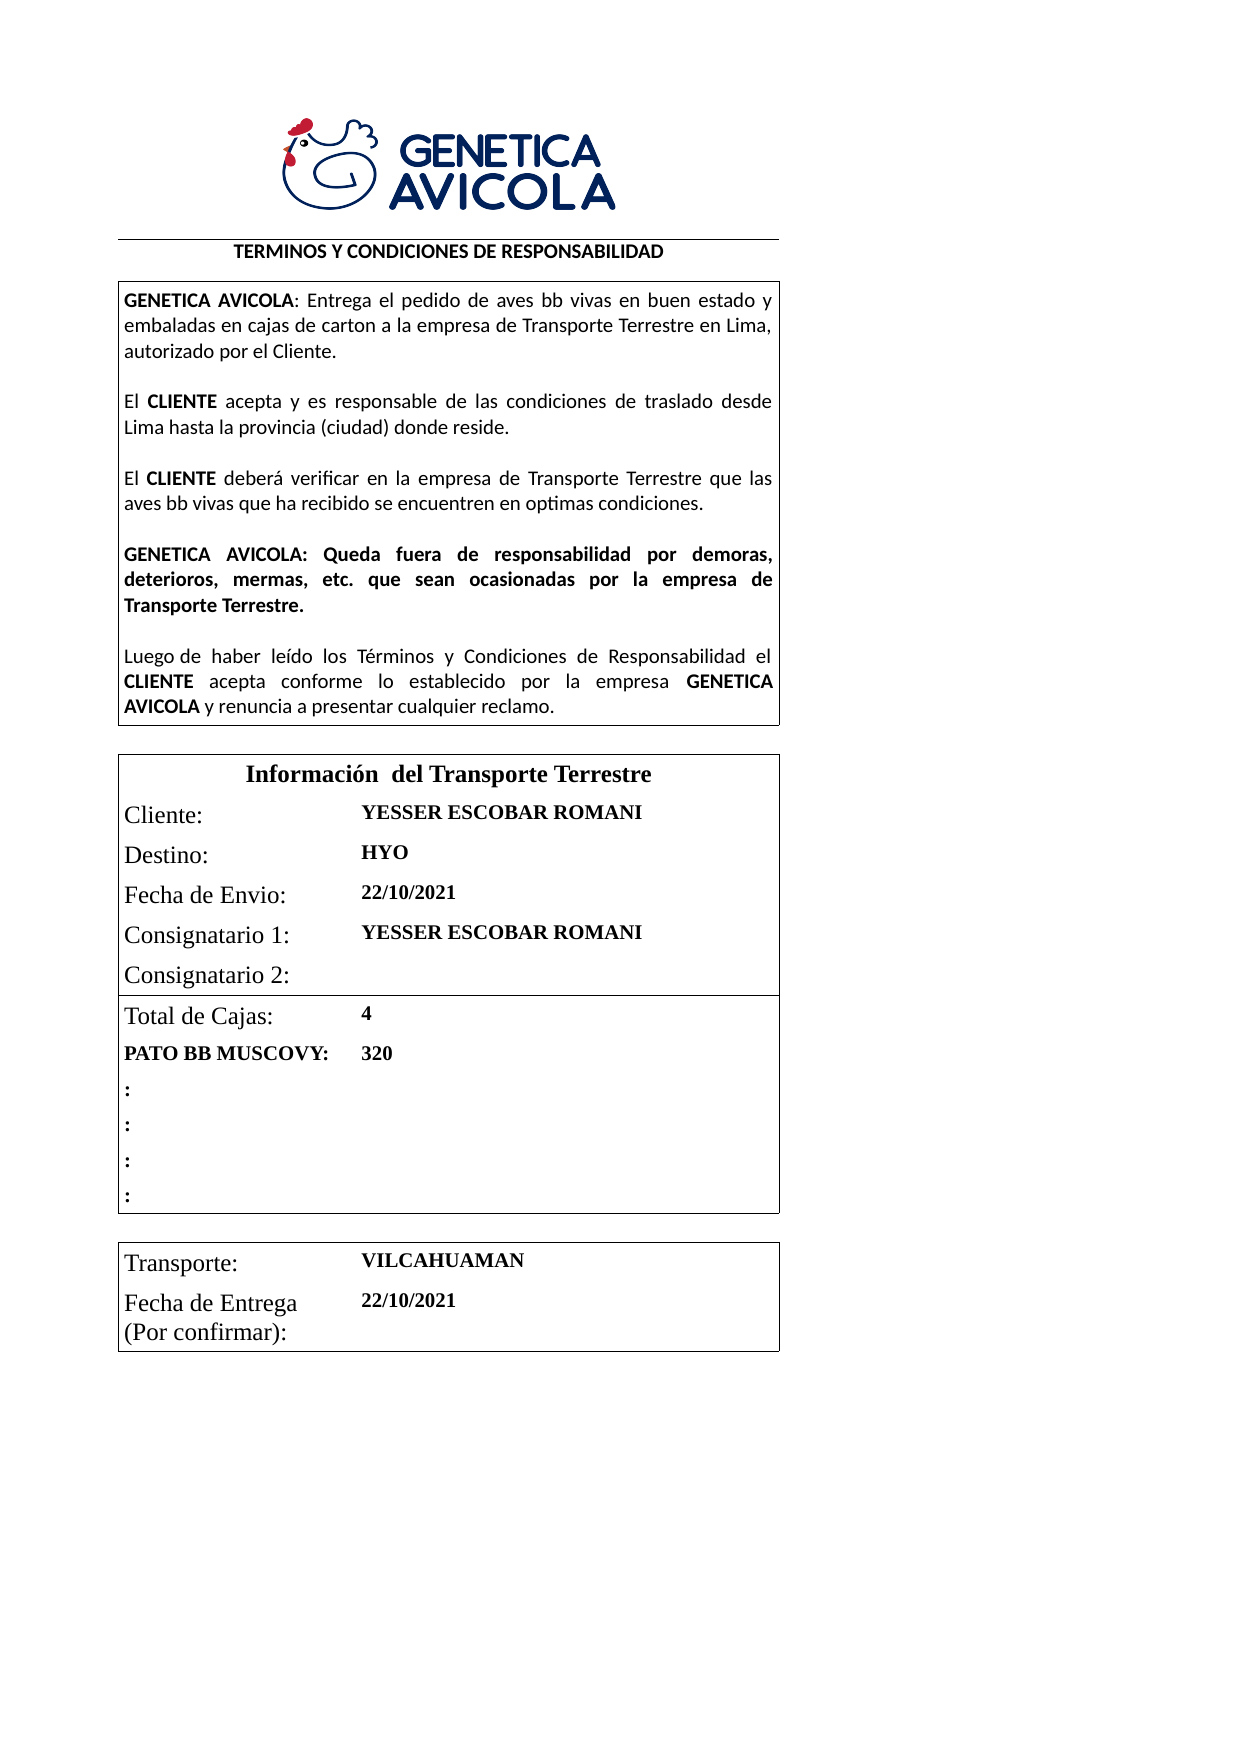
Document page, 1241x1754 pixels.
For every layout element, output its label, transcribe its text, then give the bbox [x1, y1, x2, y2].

table_cell YESSER ESCOBAR ROMANI [356, 794, 779, 834]
table_cell [118, 1214, 356, 1242]
table_cell 22/10/2021 [356, 1282, 779, 1351]
table_cell 22/10/2021 [356, 874, 779, 914]
table_cell [356, 1142, 779, 1177]
table_cell : [119, 1071, 356, 1106]
table_cell YESSER ESCOBAR ROMANI [356, 915, 779, 955]
table_cell Consignatario 1: [119, 915, 356, 955]
table_cell Destino: [119, 834, 356, 874]
table_cell Fecha de Entrega (Por confirmar): [119, 1282, 356, 1351]
picture [282, 118, 616, 210]
table_cell 320 [356, 1035, 779, 1071]
table_cell : [119, 1142, 356, 1177]
table_cell GENETICA AVICOLA: Entrega el pedido de aves bb vivas en buen estado y embaladas en cajas de carton a la empresa de Transporte Terrestre en Lima, autorizado por el Cliente. El CLIENTE acepta y es responsable de las condiciones de traslado desde Lima hasta la provincia (ciudad) donde reside. El CLIENTE deberá verificar en la empresa de Transporte Terrestre que las aves bb vivas que ha recibido se encuentren en optimas condiciones. GENETICA AVICOLA: Queda fuera de responsabilidad por demoras, deterioros, mermas, etc. que sean ocasionadas por la empresa de Transporte Terrestre. Luego de haber leído los Términos y Condiciones de Responsabilidad el CLIENTE acepta conforme lo establecido por la empresa GENETICA AVICOLA y renuncia a presentar cualquier reclamo. [119, 282, 779, 725]
table_cell [356, 955, 779, 995]
table_cell [356, 1106, 779, 1142]
table_cell Total de Cajas: [119, 996, 356, 1035]
table_cell [356, 1071, 779, 1106]
table_cell [356, 1214, 779, 1242]
table_cell : [119, 1106, 356, 1142]
table_cell Transporte: [119, 1243, 356, 1282]
table_cell Cliente: [119, 794, 356, 834]
table_cell 4 [356, 996, 779, 1035]
table_cell VILCAHUAMAN [356, 1243, 779, 1282]
table_header TERMINOS Y CONDICIONES DE RESPONSABILIDAD [118, 240, 779, 281]
table_cell HYO [356, 834, 779, 874]
table_cell [356, 1178, 779, 1213]
table_cell PATO BB MUSCOVY: [119, 1035, 356, 1071]
table_cell Fecha de Envio: [119, 874, 356, 914]
table_cell : [119, 1178, 356, 1213]
table_header Información del Transporte Terrestre [119, 755, 779, 794]
table_cell Consignatario 2: [119, 955, 356, 995]
